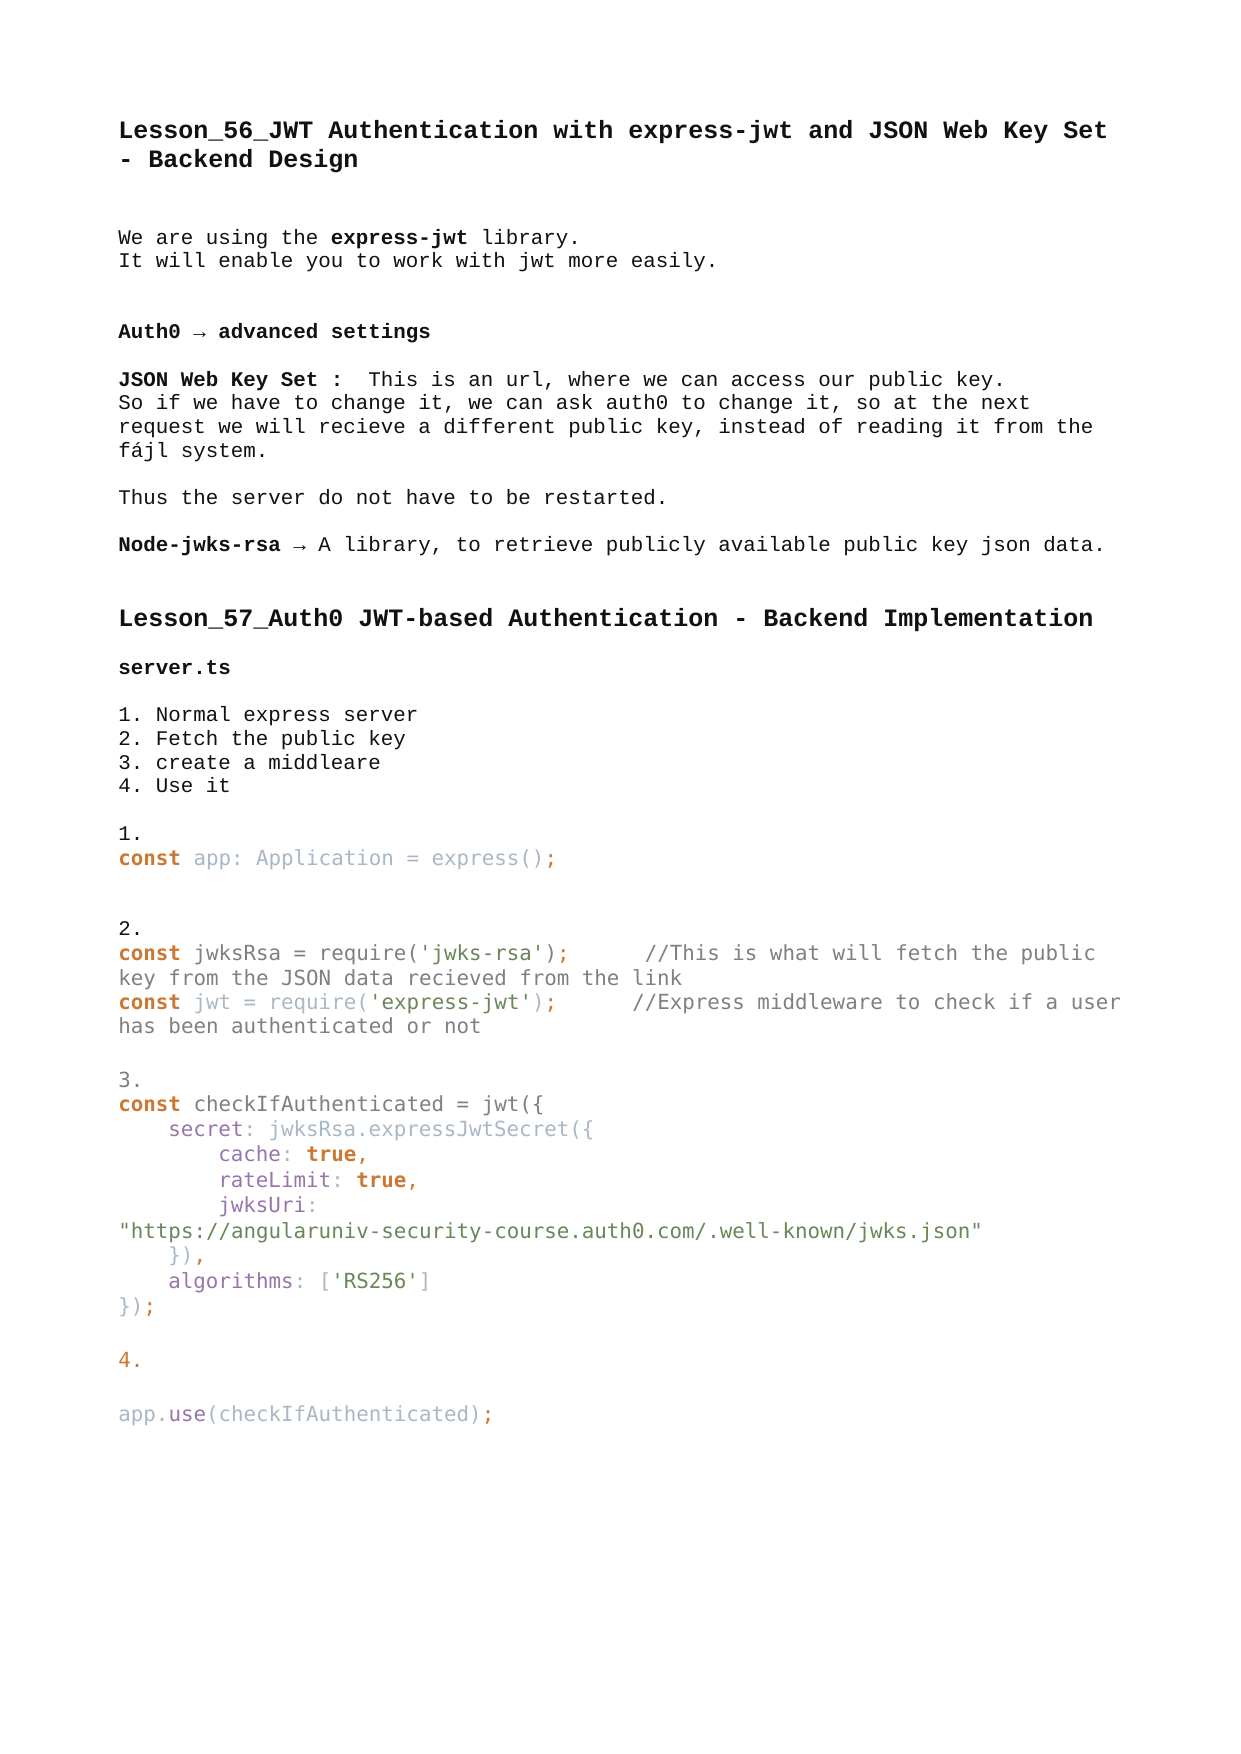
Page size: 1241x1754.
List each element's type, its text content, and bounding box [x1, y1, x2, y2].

text 2. Fetch the public key [118, 728, 1122, 752]
text So if we have to change it, we can ask auth0 to change it, so at the next request we will recieve a different public key, instead of reading it from the fájl system. [118, 392, 1122, 463]
text Node-jwks-rsa → A library, to retrieve publicly available public key json data. [118, 534, 1122, 558]
text jwksUri: "https://angularuniv-security-course.auth0.com/.well-known/jwks.json" [118, 1193, 1122, 1243]
text 3. [118, 1068, 1122, 1092]
text algorithms: ['RS256'] [118, 1269, 1122, 1294]
text server.ts [118, 657, 1122, 681]
text Thus the server do not have to be restarted. [118, 487, 1122, 511]
text rateLimit: true, [118, 1168, 1122, 1193]
text JSON Web Key Set : This is an url, where we can access our public key. [118, 369, 1122, 392]
text const jwksRsa = require('jwks-rsa'); //This is what will fetch the public key from the JSON data recieved from the link [118, 941, 1122, 990]
text app.use(checkIfAuthenticated); [118, 1402, 1122, 1426]
text 4. [118, 1348, 1122, 1373]
text 2. [118, 918, 1122, 941]
text const checkIfAuthenticated = jwt({ [118, 1092, 1122, 1117]
text Auth0 → advanced settings [118, 321, 1122, 345]
text }); [118, 1294, 1122, 1319]
text We are using the express-jwt library. [118, 227, 1122, 250]
text 1. Normal express server [118, 704, 1122, 728]
text const app: Application = express(); [118, 846, 1122, 871]
text secret: jwksRsa.expressJwtSecret({ [118, 1117, 1122, 1142]
text Lesson_57_Auth0 JWT-based Authentication - Backend Implementation [118, 605, 1122, 633]
text Lesson_56_JWT Authentication with express-jwt and JSON Web Key Set - Backend Design [118, 118, 1122, 175]
text 1. [118, 823, 1122, 846]
text 4. Use it [118, 775, 1122, 799]
text It will enable you to work with jwt more easily. [118, 250, 1122, 274]
text cache: true, [118, 1142, 1122, 1168]
text 3. create a middleare [118, 752, 1122, 775]
text const jwt = require('express-jwt'); //Express middleware to check if a user has been authenticated or not [118, 990, 1122, 1038]
text }), [118, 1243, 1122, 1269]
